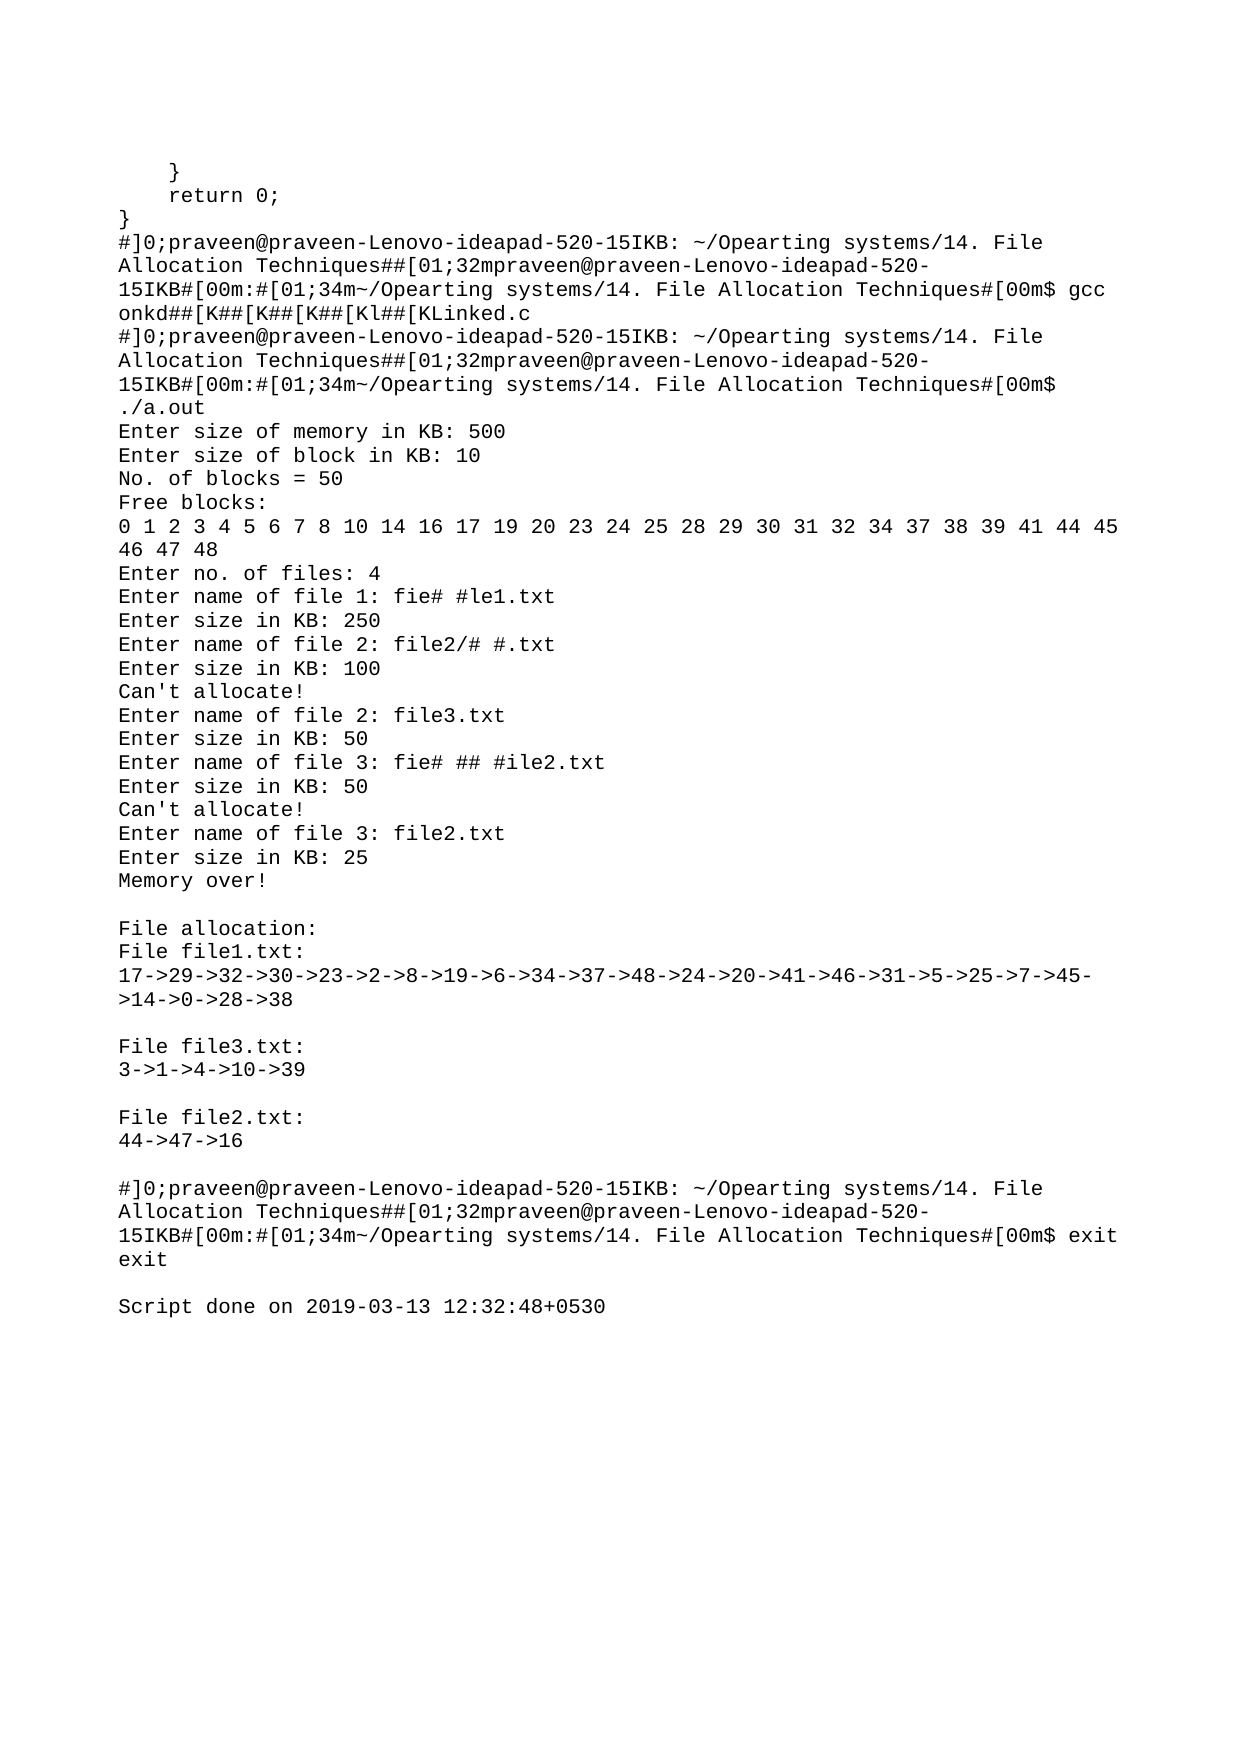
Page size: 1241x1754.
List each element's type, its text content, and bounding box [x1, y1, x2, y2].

text return 0; [118, 184, 1122, 208]
text Enter name of file 1: fie# #le1.txt [118, 587, 1122, 610]
text Enter size in KB: 250 [118, 610, 1122, 634]
text Enter size of block in KB: 10 [118, 445, 1122, 468]
text 0 1 2 3 4 5 6 7 8 10 14 16 17 19 20 23 24 25 28 29 30 31 32 34 37 38 39 41 44 45 46 47 48 [118, 516, 1122, 563]
text #]0;praveen@praveen-Lenovo-ideapad-520-15IKB: ~/Opearting systems/14. File Allocation Techniques##[01;32mpraveen@praveen-Lenovo-ideapad-520-15IKB#[00m:#[01;34m~/Opearting systems/14. File Allocation Techniques#[00m$ gcc onkd##[K##[K##[K##[Kl##[KLinked.c [118, 232, 1122, 326]
text Script done on 2019-03-13 12:32:48+0530 [118, 1296, 1122, 1319]
text Enter name of file 2: file2/# #.txt [118, 634, 1122, 657]
text Enter size in KB: 100 [118, 657, 1122, 681]
text File file1.txt: [118, 941, 1122, 965]
text Enter name of file 3: file2.txt [118, 823, 1122, 847]
text Can't allocate! [118, 799, 1122, 823]
text Enter no. of files: 4 [118, 563, 1122, 587]
text Enter size in KB: 25 [118, 847, 1122, 870]
text 3->1->4->10->39 [118, 1059, 1122, 1083]
text No. of blocks = 50 [118, 468, 1122, 492]
text 44->47->16 [118, 1130, 1122, 1154]
text Enter name of file 3: fie# ## #ile2.txt [118, 752, 1122, 776]
text Enter size in KB: 50 [118, 776, 1122, 799]
text File file2.txt: [118, 1107, 1122, 1130]
text Free blocks: [118, 492, 1122, 516]
text Enter size in KB: 50 [118, 728, 1122, 752]
text #]0;praveen@praveen-Lenovo-ideapad-520-15IKB: ~/Opearting systems/14. File Allocation Techniques##[01;32mpraveen@praveen-Lenovo-ideapad-520-15IKB#[00m:#[01;34m~/Opearting systems/14. File Allocation Techniques#[00m$ exit [118, 1178, 1122, 1249]
text Enter size of memory in KB: 500 [118, 421, 1122, 445]
text Enter name of file 2: file3.txt [118, 705, 1122, 728]
text Memory over! [118, 870, 1122, 894]
text exit [118, 1249, 1122, 1272]
text } [118, 208, 1122, 232]
text 17->29->32->30->23->2->8->19->6->34->37->48->24->20->41->46->31->5->25->7->45->14->0->28->38 [118, 965, 1122, 1012]
text File allocation: [118, 918, 1122, 941]
text Can't allocate! [118, 681, 1122, 705]
text File file3.txt: [118, 1036, 1122, 1059]
text #]0;praveen@praveen-Lenovo-ideapad-520-15IKB: ~/Opearting systems/14. File Allocation Techniques##[01;32mpraveen@praveen-Lenovo-ideapad-520-15IKB#[00m:#[01;34m~/Opearting systems/14. File Allocation Techniques#[00m$ ./a.out [118, 326, 1122, 421]
text } [118, 161, 1122, 184]
